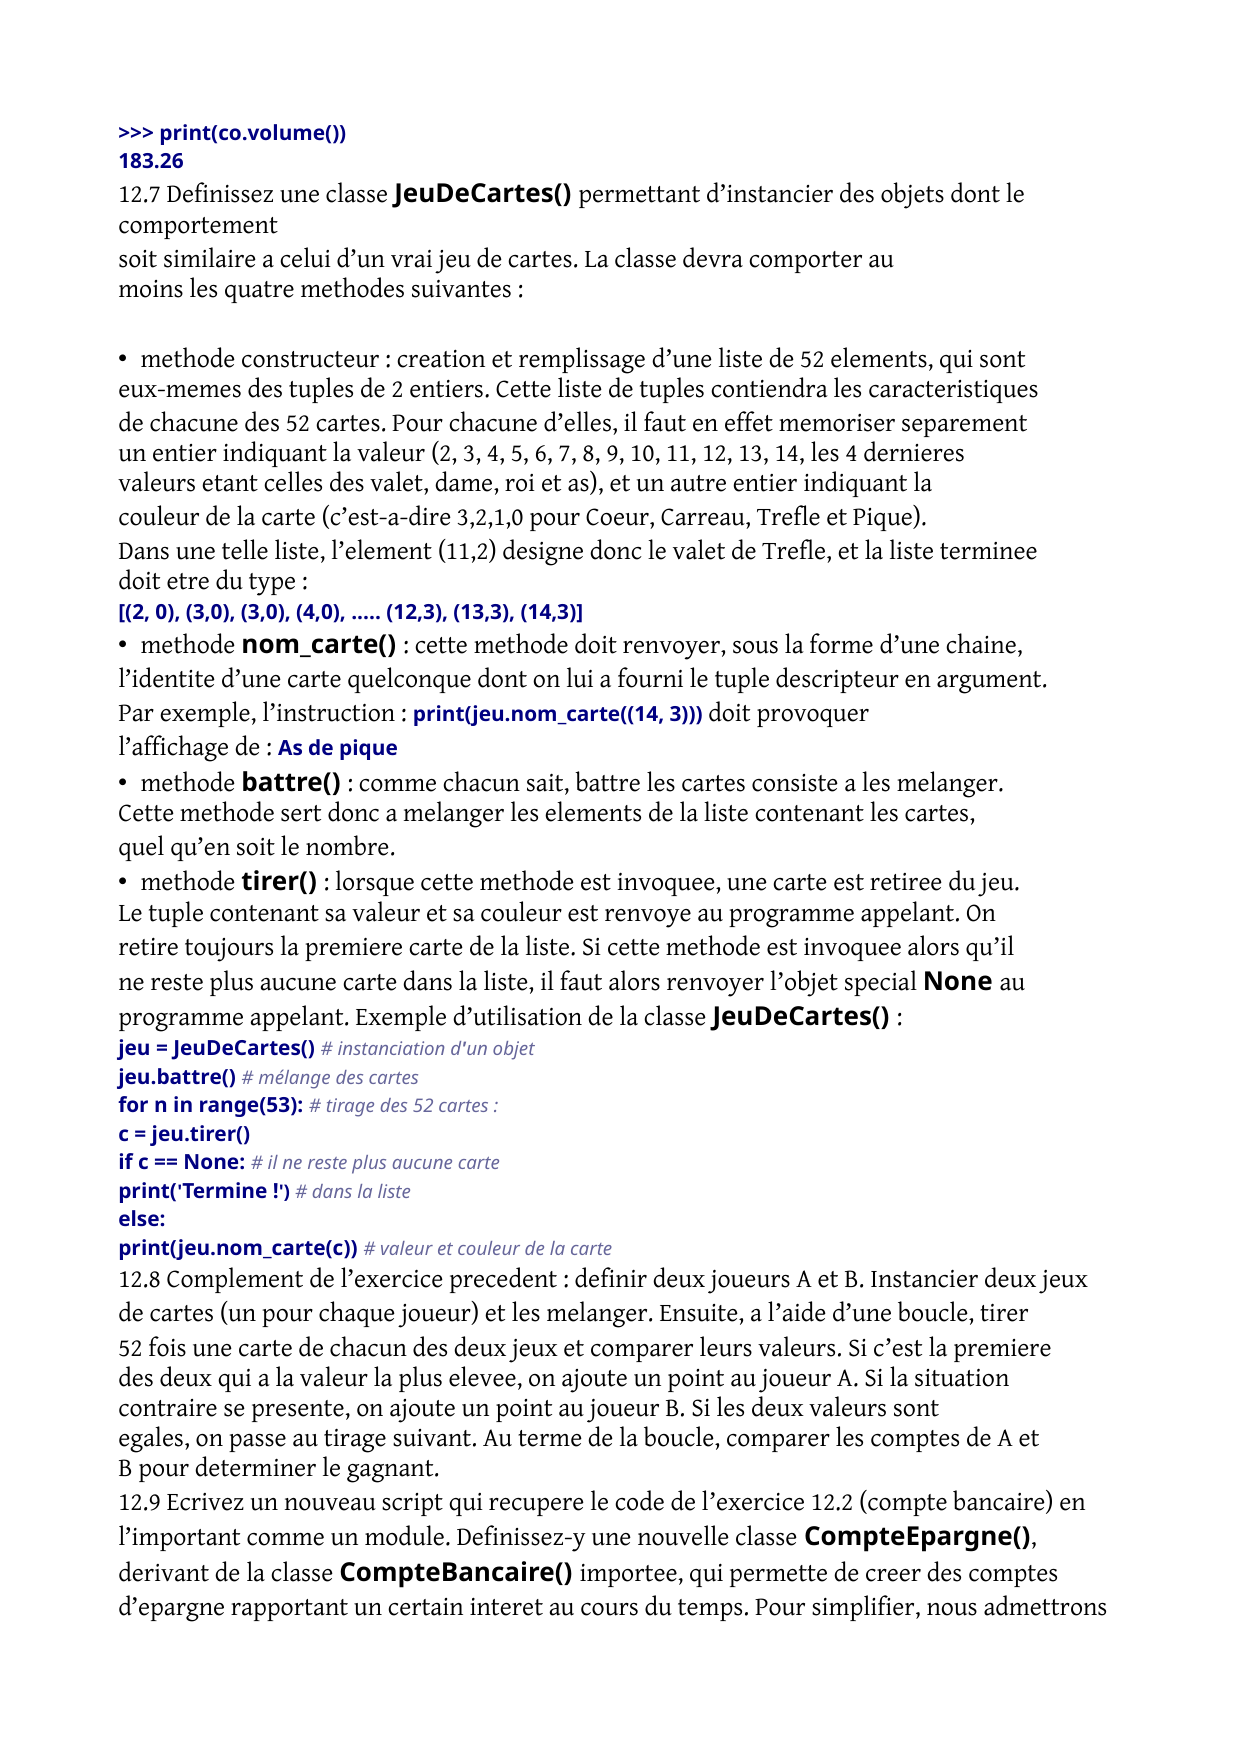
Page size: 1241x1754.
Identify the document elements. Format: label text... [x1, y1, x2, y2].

text doit etre du type : [118, 567, 1122, 597]
text 12.7 Definissez une classe JeuDeCartes() permettant d’instancier des objets dont le comportement [118, 175, 1122, 241]
text un entier indiquant la valeur (2, 3, 4, 5, 6, 7, 8, 9, 10, 11, 12, 13, 14, les 4 dernieres [118, 438, 1122, 469]
text d’epargne rapportant un certain interet au cours du temps. Pour simplifier, nous admettrons [118, 1589, 1122, 1623]
text • methode battre() : comme chacun sait, battre les cartes consiste a les melanger. [118, 763, 1122, 799]
text de chacune des 52 cartes. Pour chacune d’elles, il faut en effet memoriser separement [118, 404, 1122, 438]
text 12.8 Complement de l’exercice precedent : definir deux joueurs A et B. Instancier deux jeux [118, 1261, 1122, 1295]
text • methode constructeur : creation et remplissage d’une liste de 52 elements, qui sont [118, 340, 1122, 374]
text B pour determiner le gagnant. [118, 1453, 1122, 1484]
text egales, on passe au tirage suivant. Au terme de la boucle, comparer les comptes de A et [118, 1423, 1122, 1453]
text jeu = JeuDeCartes() # instanciation d'un objet [118, 1033, 1122, 1062]
text valeurs etant celles des valet, dame, roi et as), et un autre entier indiquant la [118, 469, 1122, 499]
text Dans une telle liste, l’element (11,2) designe donc le valet de Trefle, et la liste terminee [118, 533, 1122, 567]
text programme appelant. Exemple d’utilisation de la classe JeuDeCartes() : [118, 998, 1122, 1033]
text des deux qui a la valeur la plus elevee, on ajoute un point au joueur A. Si la situation [118, 1363, 1122, 1393]
text moins les quatre methodes suivantes : [118, 275, 1122, 305]
text [(2, 0), (3,0), (3,0), (4,0), ..... (12,3), (13,3), (14,3)] [118, 597, 1122, 625]
text for n in range(53): # tirage des 52 cartes : [118, 1090, 1122, 1119]
text • methode tirer() : lorsque cette methode est invoquee, une carte est retiree du jeu. [118, 863, 1122, 898]
text Par exemple, l’instruction : print(jeu.nom_carte((14, 3))) doit provoquer [118, 695, 1122, 729]
text l’identite d’une carte quelconque dont on lui a fourni le tuple descripteur en argument. [118, 661, 1122, 695]
text 52 fois une carte de chacun des deux jeux et comparer leurs valeurs. Si c’est la premiere [118, 1329, 1122, 1363]
text >>> print(co.volume()) [118, 118, 1122, 147]
text eux-memes des tuples de 2 entiers. Cette liste de tuples contiendra les caracteristiques [118, 374, 1122, 404]
text l’important comme un module. Definissez-y une nouvelle classe CompteEpargne(), [118, 1518, 1122, 1553]
text Cette methode sert donc a melanger les elements de la liste contenant les cartes, [118, 799, 1122, 829]
text jeu.battre() # mélange des cartes [118, 1062, 1122, 1090]
text quel qu’en soit le nombre. [118, 829, 1122, 863]
text 12.9 Ecrivez un nouveau script qui recupere le code de l’exercice 12.2 (compte bancaire) en [118, 1484, 1122, 1518]
text else: [118, 1204, 1122, 1233]
text Le tuple contenant sa valeur et sa couleur est renvoye au programme appelant. On [118, 898, 1122, 928]
text retire toujours la premiere carte de la liste. Si cette methode est invoquee alors qu’il [118, 928, 1122, 962]
text c = jeu.tirer() [118, 1119, 1122, 1147]
text print(jeu.nom_carte(c)) # valeur et couleur de la carte [118, 1233, 1122, 1261]
text if c == None: # il ne reste plus aucune carte [118, 1147, 1122, 1176]
text derivant de la classe CompteBancaire() importee, qui permette de creer des comptes [118, 1553, 1122, 1589]
text 183.26 [118, 147, 1122, 175]
text l’affichage de : As de pique [118, 729, 1122, 763]
text ne reste plus aucune carte dans la liste, il faut alors renvoyer l’objet special None au [118, 962, 1122, 998]
text contraire se presente, on ajoute un point au joueur B. Si les deux valeurs sont [118, 1393, 1122, 1423]
text print('Termine !') # dans la liste [118, 1176, 1122, 1204]
text couleur de la carte (c’est-a-dire 3,2,1,0 pour Coeur, Carreau, Trefle et Pique). [118, 499, 1122, 533]
text • methode nom_carte() : cette methode doit renvoyer, sous la forme d’une chaine, [118, 625, 1122, 661]
text de cartes (un pour chaque joueur) et les melanger. Ensuite, a l’aide d’une boucle, tirer [118, 1295, 1122, 1329]
text soit similaire a celui d’un vrai jeu de cartes. La classe devra comporter au [118, 241, 1122, 275]
